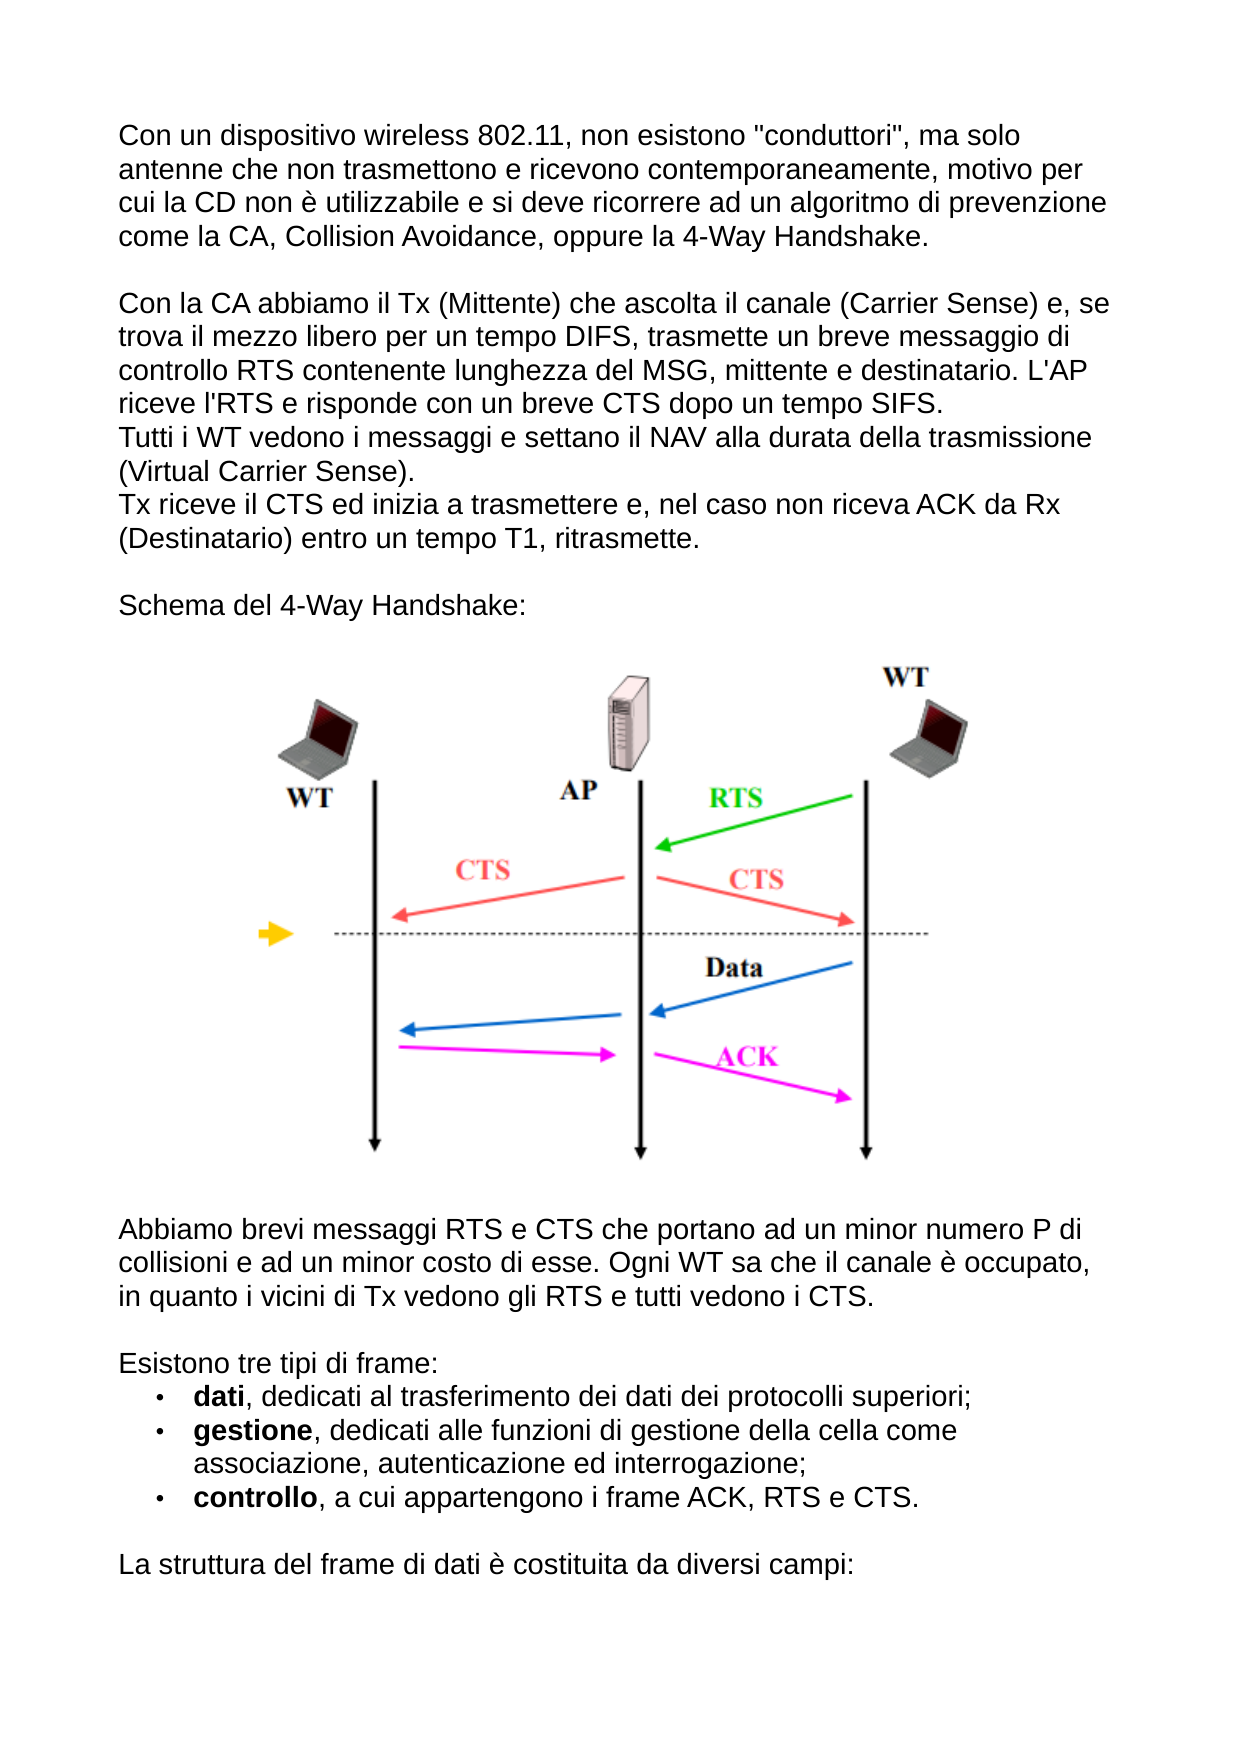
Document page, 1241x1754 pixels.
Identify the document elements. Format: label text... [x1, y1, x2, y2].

text Con un dispositivo wireless 802.11, non esistono "conduttori", ma solo antenne che non trasmettono e ricevono contemporaneamente, motivo per cui la CD non è utilizzabile e si deve ricorrere ad un algoritmo di prevenzione come la CA, Collision Avoidance, oppure la 4-Way Handshake. [118, 118, 1122, 252]
list controllo, a cui appartengono i frame ACK, RTS e CTS. [156, 1480, 1122, 1514]
text Con la CA abbiamo il Tx (Mittente) che ascolta il canale (Carrier Sense) e, se trova il mezzo libero per un tempo DIFS, trasmette un breve messaggio di controllo RTS contenente lunghezza del MSG, mittente e destinatario. L'AP riceve l'RTS e risponde con un breve CTS dopo un tempo SIFS. [118, 286, 1122, 420]
picture [258, 654, 982, 1179]
list dati, dedicati al trasferimento dei dati dei protocolli superiori; [156, 1379, 1122, 1413]
text Abbiamo brevi messaggi RTS e CTS che portano ad un minor numero P di collisioni e ad un minor costo di esse. Ogni WT sa che il canale è occupato, in quanto i vicini di Tx vedono gli RTS e tutti vedono i CTS. [118, 1212, 1122, 1312]
text La struttura del frame di dati è costituita da diversi campi: [118, 1547, 1122, 1581]
text Esistono tre tipi di frame: [118, 1346, 1122, 1379]
list gestione, dedicati alle funzioni di gestione della cella come associazione, autenticazione ed interrogazione; [156, 1413, 1122, 1480]
text Schema del 4-Way Handshake: [118, 588, 1122, 621]
text Tx riceve il CTS ed inizia a trasmettere e, nel caso non riceva ACK da Rx (Destinatario) entro un tempo T1, ritrasmette. [118, 487, 1122, 554]
text Tutti i WT vedono i messaggi e settano il NAV alla durata della trasmissione (Virtual Carrier Sense). [118, 420, 1122, 487]
